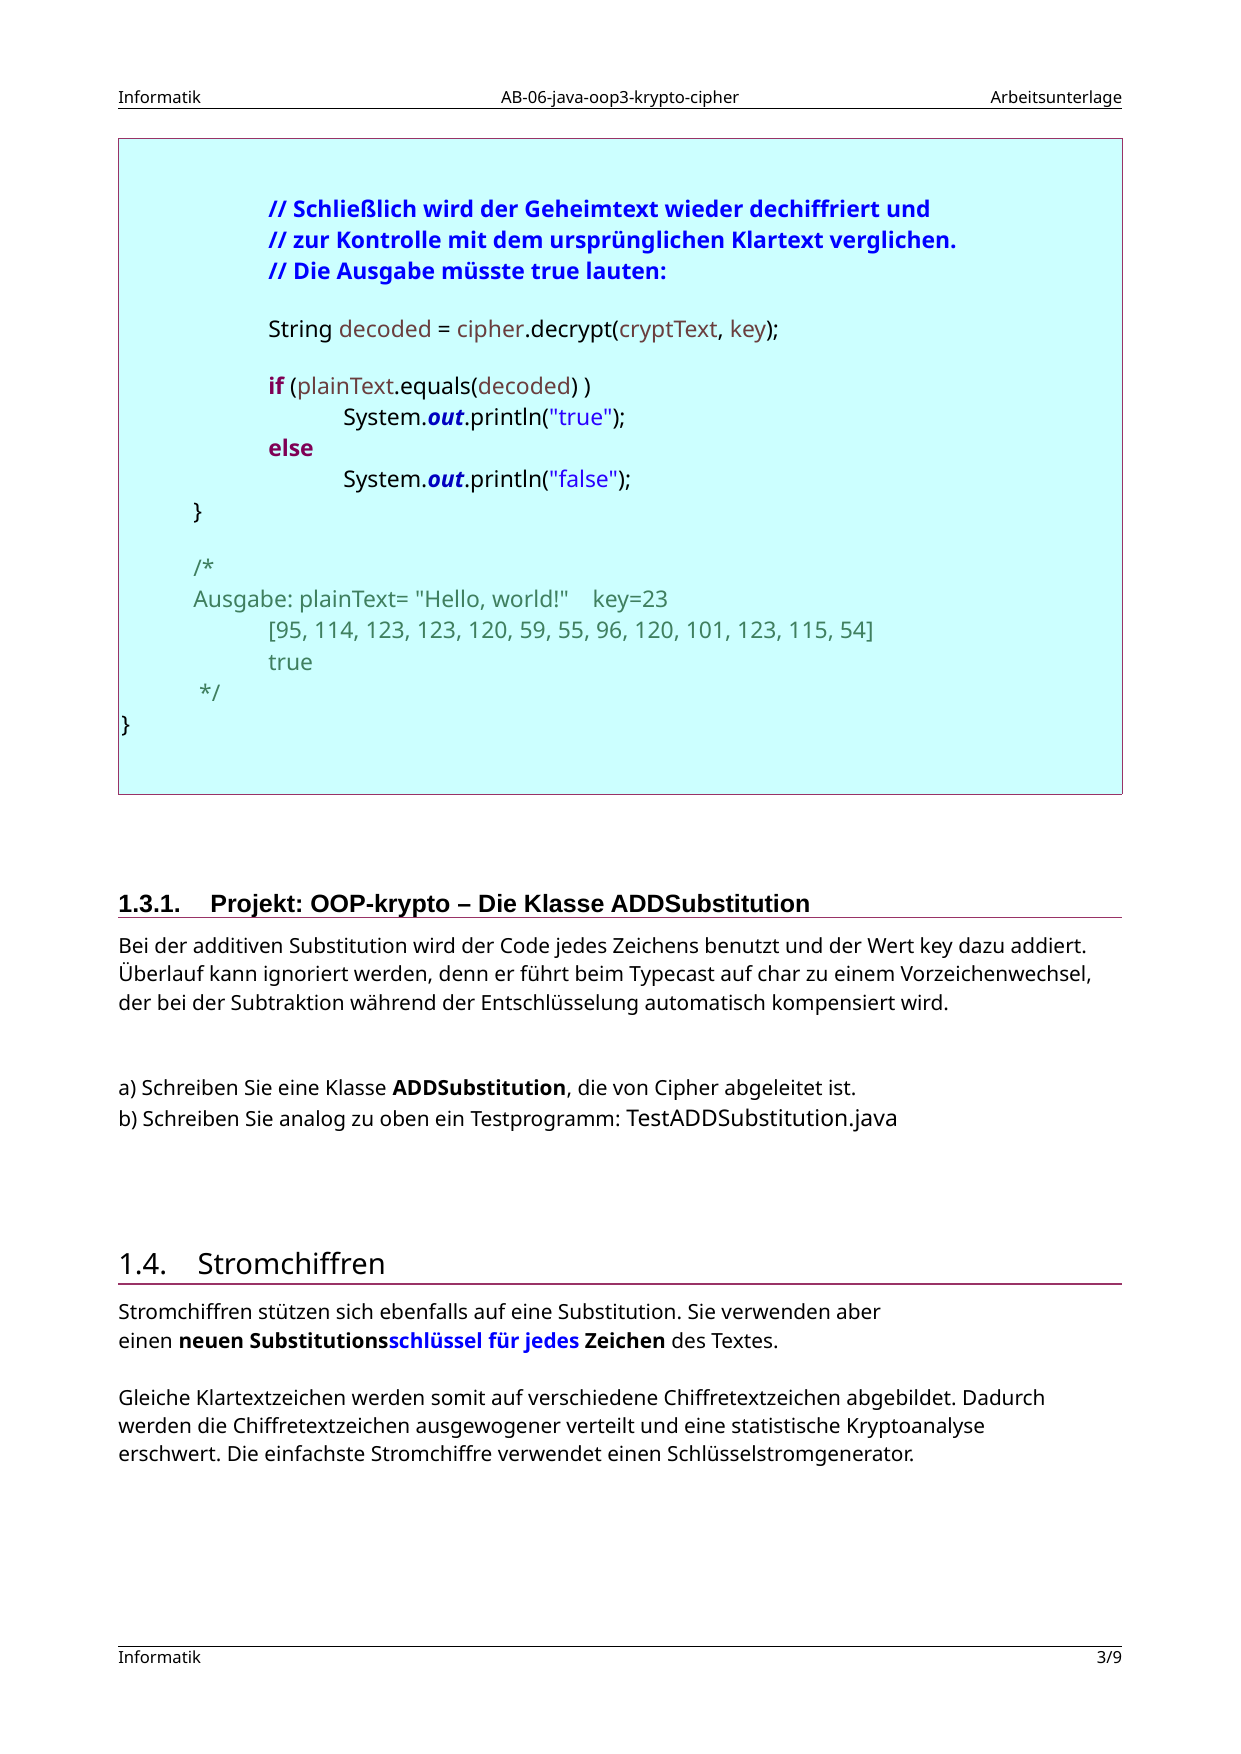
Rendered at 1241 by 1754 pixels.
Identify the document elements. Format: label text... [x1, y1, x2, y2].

text erschwert. Die einfachste Stromchiffre verwendet einen Schlüsselstromgenerator. [118, 1439, 1122, 1468]
text */ [119, 674, 1122, 705]
text // Schließlich wird der Geheimtext wieder dechiffriert und [119, 190, 1122, 221]
text b) Schreiben Sie analog zu oben ein Testprogramm: TestADDSubstitution.java [118, 1102, 1122, 1133]
text else [119, 429, 1122, 460]
text } [119, 492, 1122, 523]
text /* [119, 549, 1122, 580]
text System.out.println("false"); [119, 460, 1122, 492]
text Bei der additiven Substitution wird der Code jedes Zeichens benutzt und der Wert key dazu addiert. Überlauf kann ignoriert werden, denn er führt beim Typecast auf char zu einem Vorzeichenwechsel, der bei der Subtraktion während der Entschlüsselung automatisch kompensiert wird. [118, 931, 1122, 1016]
text Gleiche Klartextzeichen werden somit auf verschiedene Chiffretextzeichen abgebildet. Dadurch [118, 1383, 1122, 1411]
text } [119, 705, 1122, 736]
subtitle Projekt: OOP-krypto – Die Klasse ADDSubstitution [118, 889, 1122, 917]
text // zur Kontrolle mit dem ursprünglichen Klartext verglichen. [119, 221, 1122, 252]
text a) Schreiben Sie eine Klasse ADDSubstitution, die von Cipher abgeleitet ist. [118, 1073, 1122, 1102]
text werden die Chiffretextzeichen ausgewogener verteilt und eine statistische Kryptoanalyse [118, 1411, 1122, 1439]
text true [119, 643, 1122, 674]
text if (plainText.equals(decoded) ) [119, 367, 1122, 398]
text einen neuen Substitutionsschlüssel für jedes Zeichen des Textes. [118, 1326, 1122, 1354]
text // Die Ausgabe müsste true lauten: [119, 252, 1122, 283]
text Stromchiffren stützen sich ebenfalls auf eine Substitution. Sie verwenden aber [118, 1297, 1122, 1326]
text Ausgabe: plainText= "Hello, world!" key=23 [119, 580, 1122, 611]
subtitle Stromchiffren [118, 1243, 1122, 1283]
text String decoded = cipher.decrypt(cryptText, key); [119, 309, 1122, 341]
text System.out.println("true"); [119, 398, 1122, 429]
text [95, 114, 123, 123, 120, 59, 55, 96, 120, 101, 123, 115, 54] [119, 611, 1122, 643]
